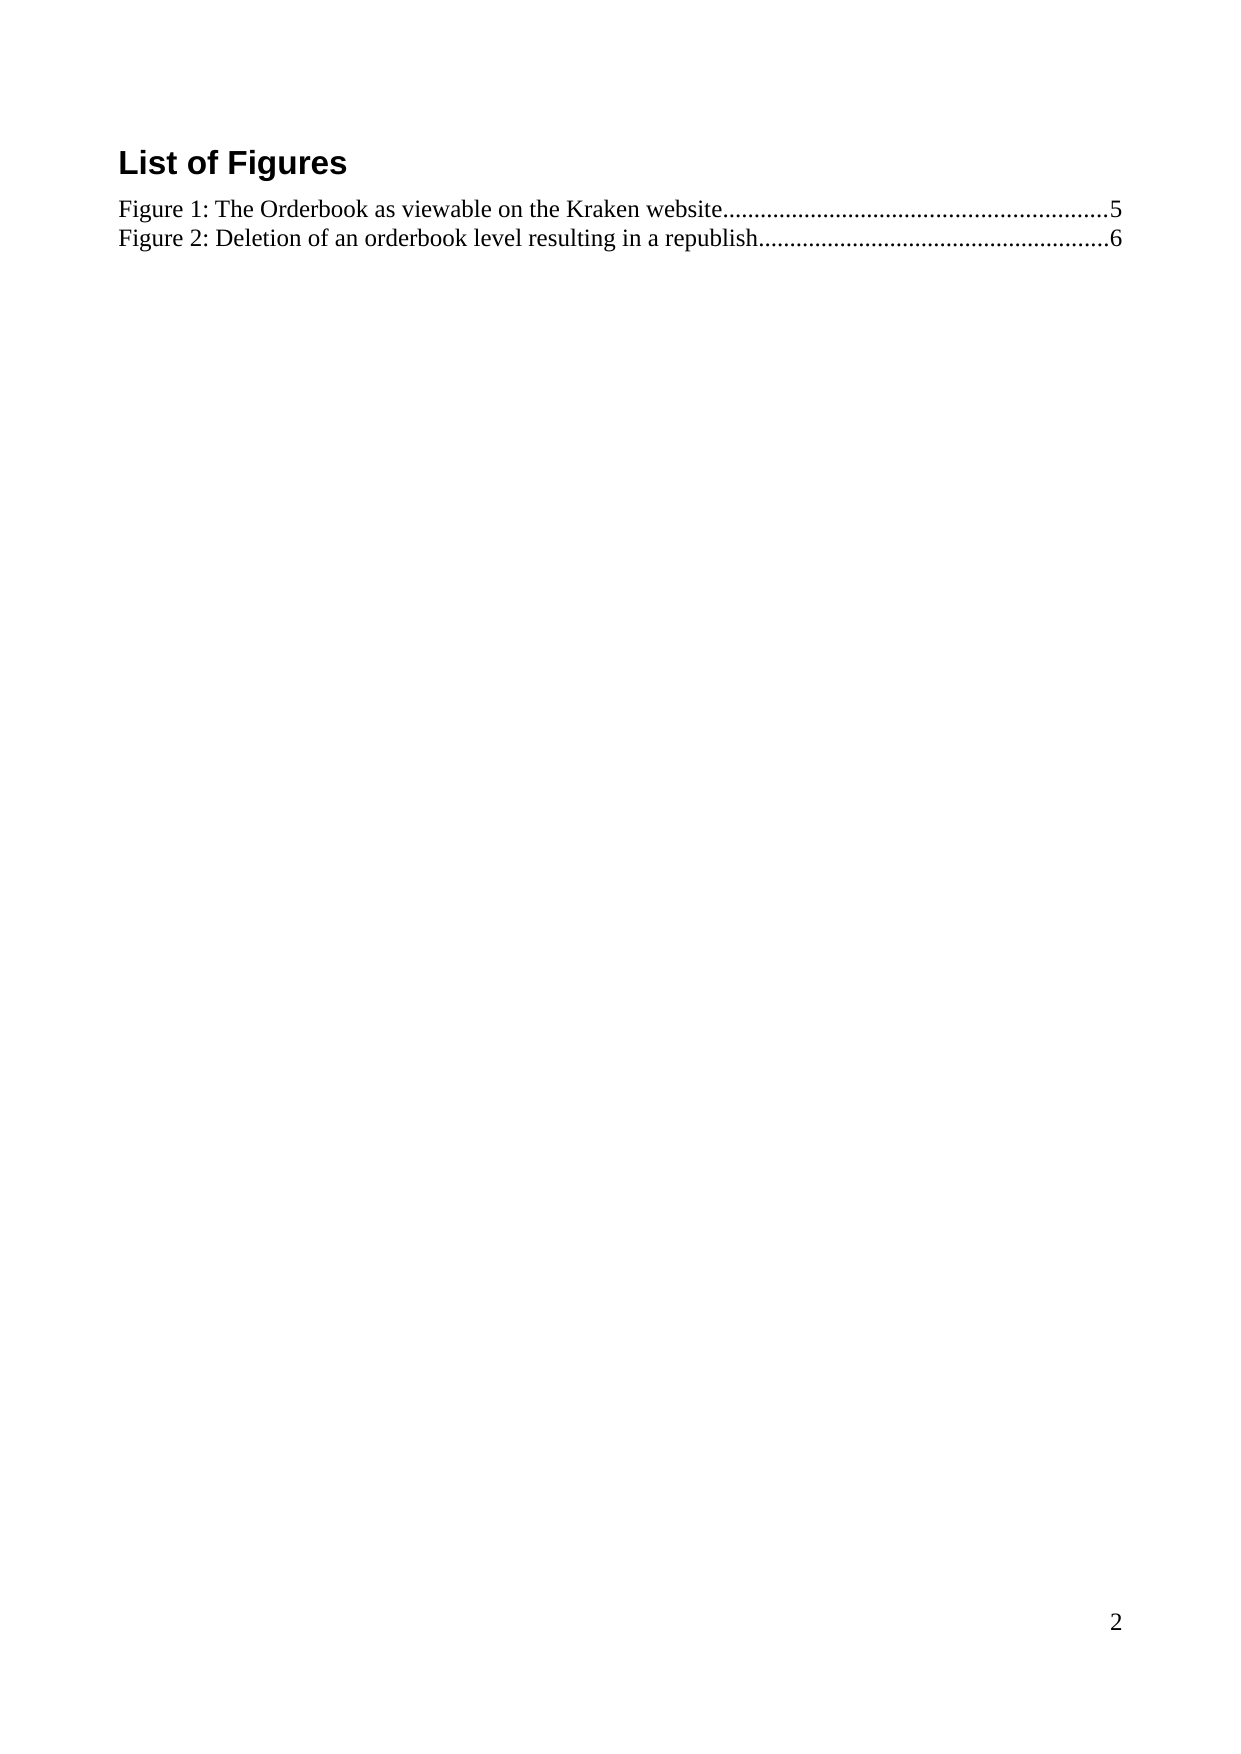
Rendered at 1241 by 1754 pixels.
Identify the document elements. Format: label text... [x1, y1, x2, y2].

subtitle List of Figures [118, 143, 1122, 182]
text Figure 1: The Orderbook as viewable on the Kraken website 5 [118, 194, 1122, 223]
text Figure 2: Deletion of an orderbook level resulting in a republish 6 [118, 223, 1122, 252]
